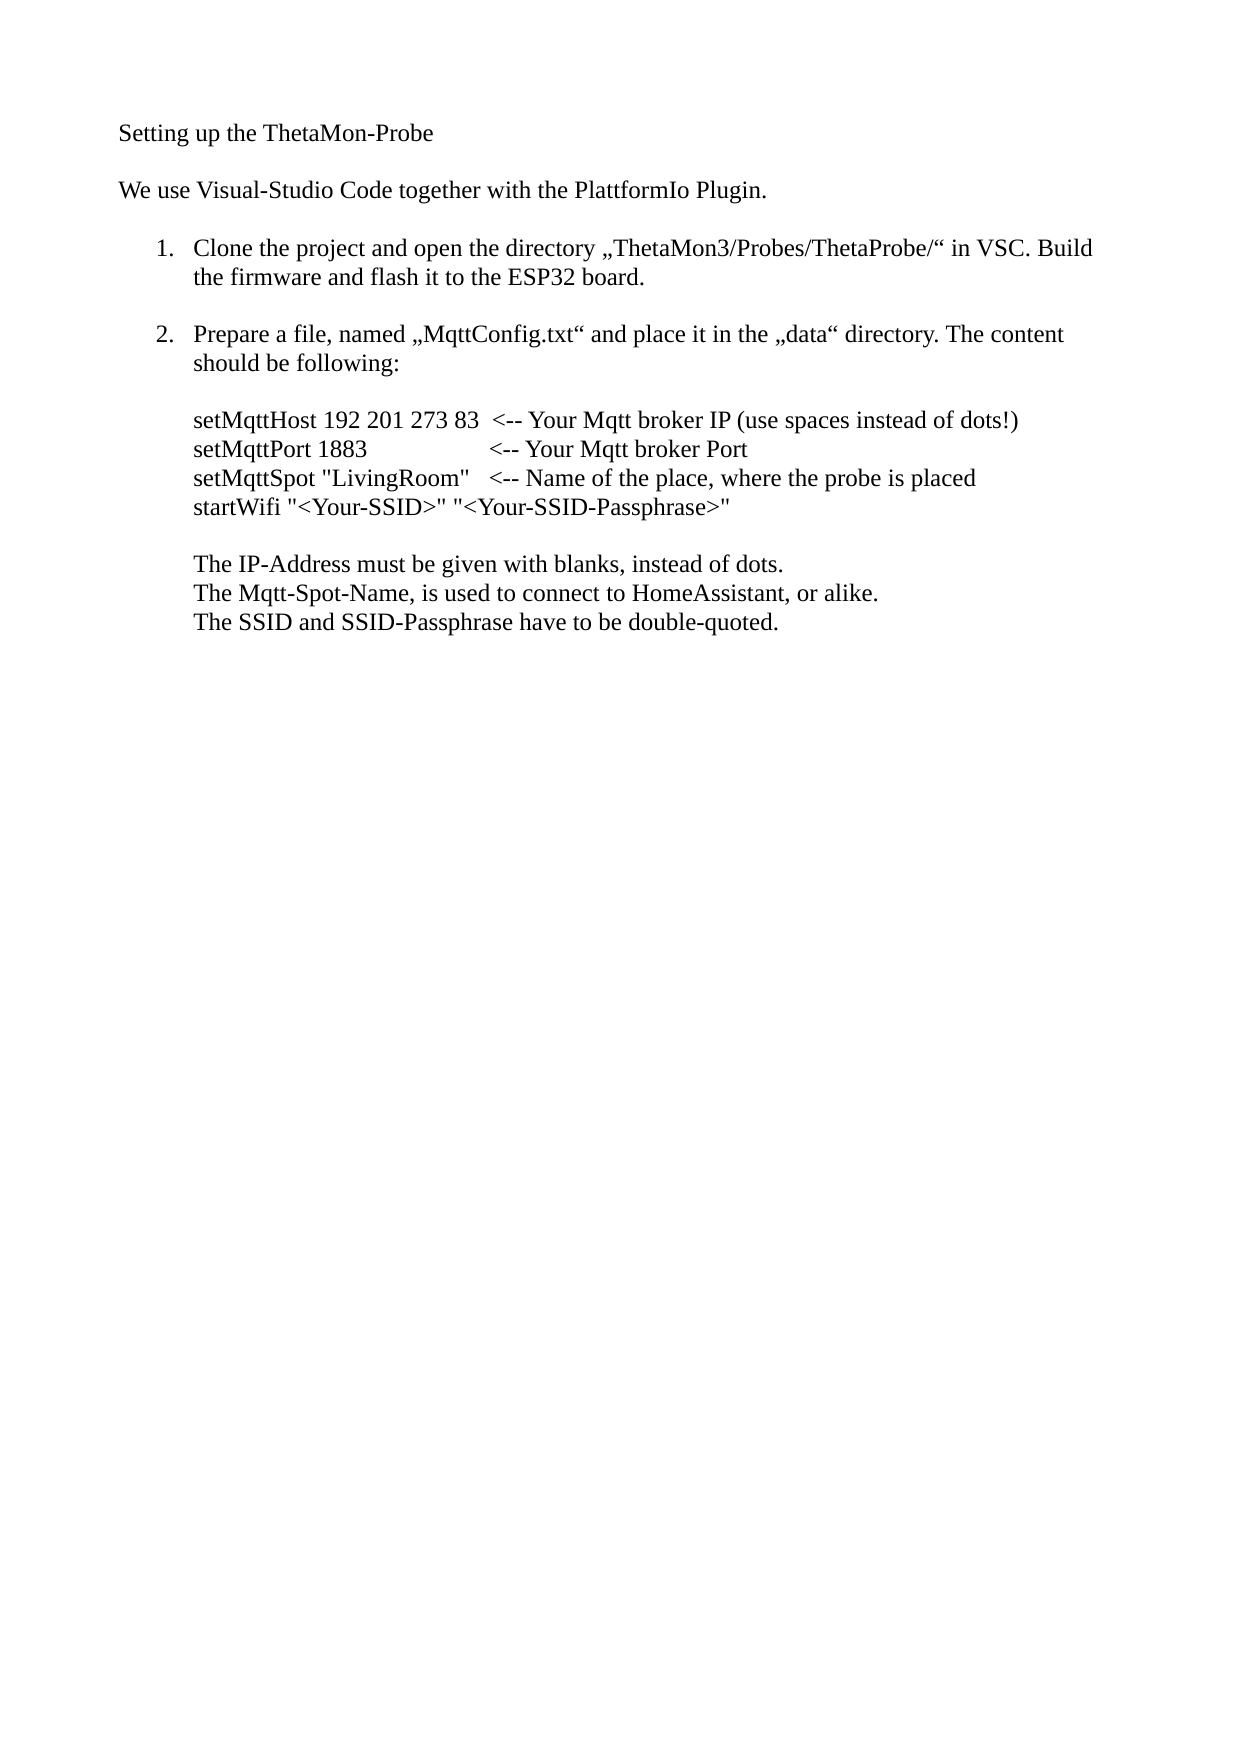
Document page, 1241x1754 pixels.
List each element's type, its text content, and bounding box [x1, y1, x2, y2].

list Prepare a file, named „MqttConfig.txt“ and place it in the „data“ directory. The content should be following: setMqttHost 192 201 273 83 <-- Your Mqtt broker IP (use spaces instead of dots!) setMqttPort 1883 <-- Your Mqtt broker Port setMqttSpot "LivingRoom" <-- Name of the place, where the probe is placed startWifi "<Your-SSID>" "<Your-SSID-Passphrase>" The IP-Address must be given with blanks, instead of dots. The Mqtt-Spot-Name, is used to connect to HomeAssistant, or alike. The SSID and SSID-Passphrase have to be double-quoted. [156, 319, 1122, 664]
list Clone the project and open the directory „ThetaMon3/Probes/ThetaProbe/“ in VSC. Build the firmware and flash it to the ESP32 board. [156, 233, 1122, 319]
text Setting up the ThetaMon-Probe [118, 118, 1122, 176]
text We use Visual-Studio Code together with the PlattformIo Plugin. [118, 176, 1122, 204]
